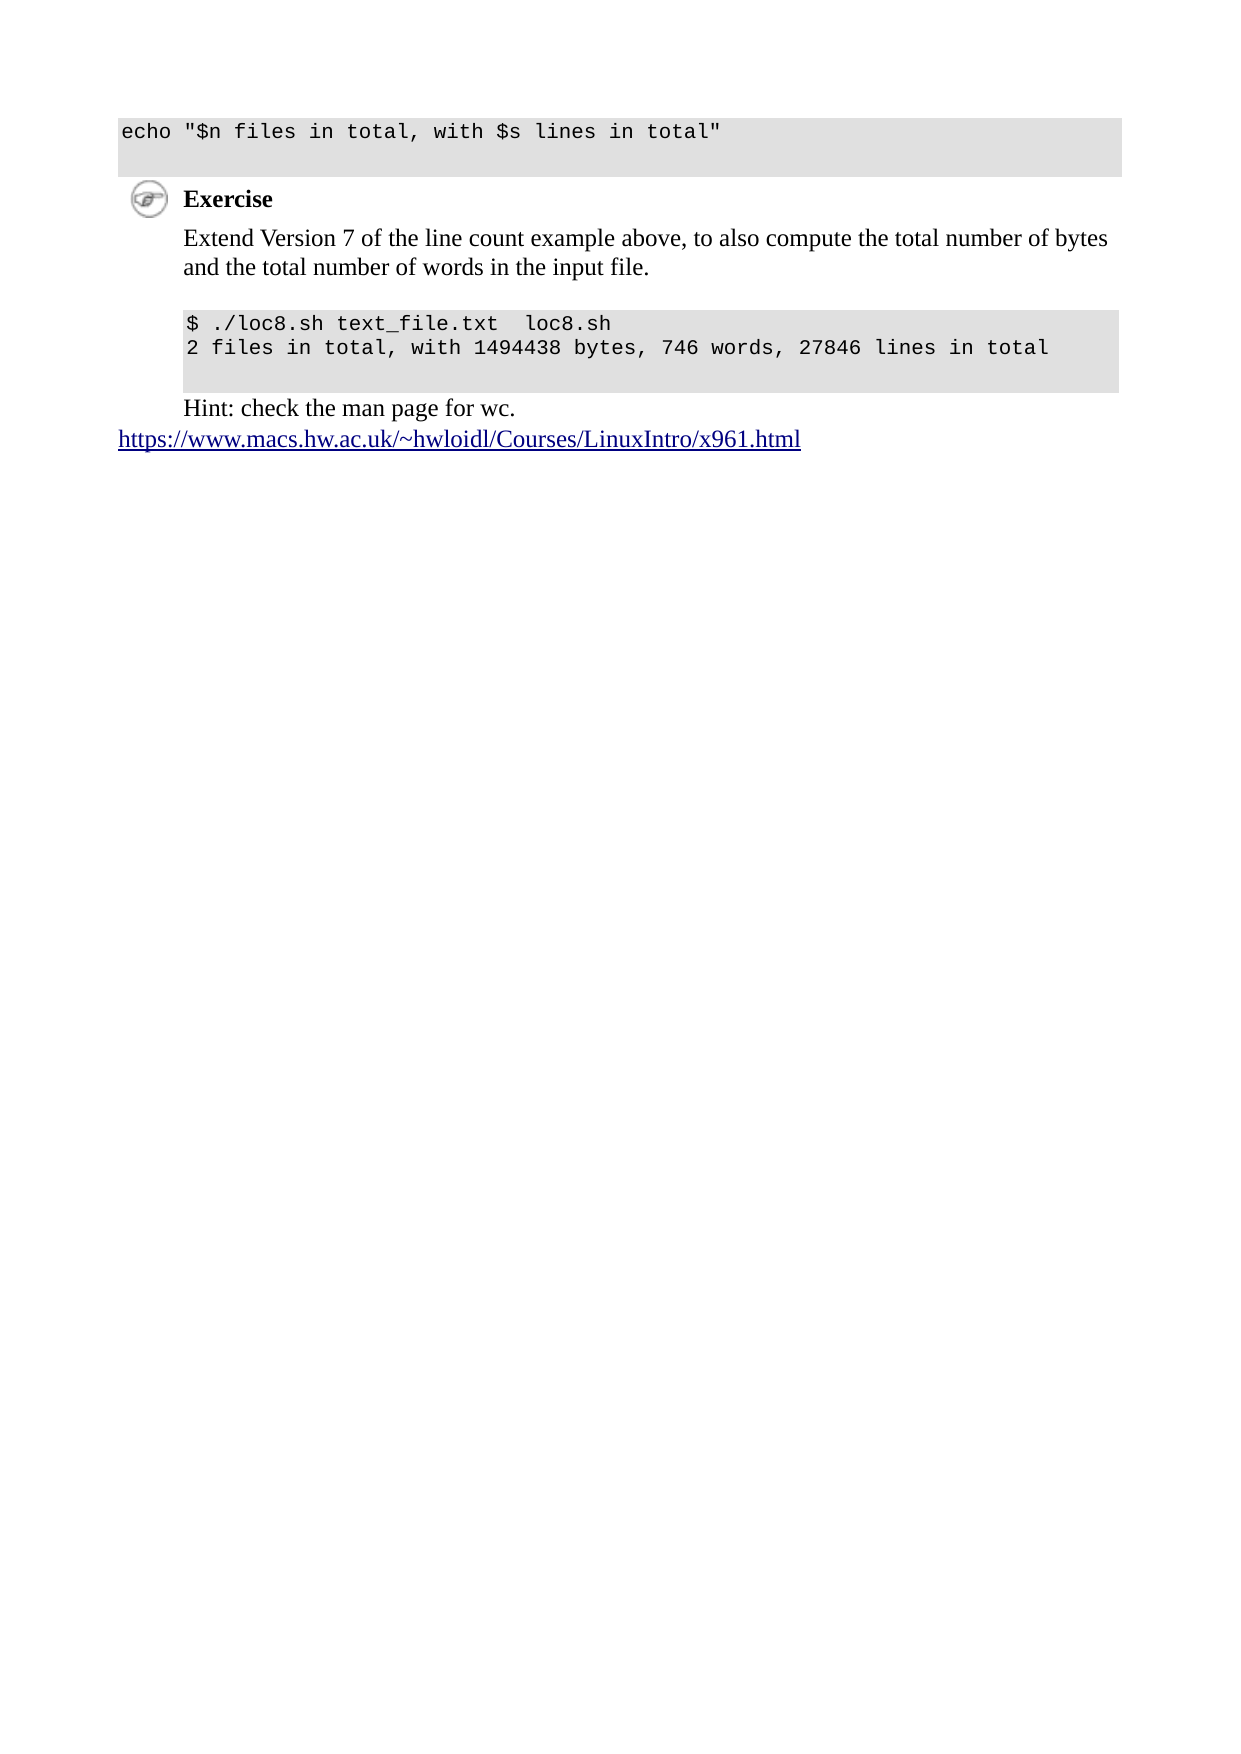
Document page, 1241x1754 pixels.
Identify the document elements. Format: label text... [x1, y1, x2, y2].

table_cell [118, 220, 180, 424]
picture [130, 180, 168, 218]
table_cell Extend Version 7 of the line count example above, to also compute the total number of bytes and the total number of words in the input file. Hint: check the man page for wc. [180, 220, 1122, 424]
table_header [118, 177, 180, 220]
table_header Exercise [180, 177, 1122, 220]
text https://www.macs.hw.ac.uk/~hwloidl/Courses/LinuxIntro/x961.html [118, 424, 1122, 453]
table_header echo "$n files in total, with $s lines in total" [118, 118, 1122, 177]
table_header $ ./loc8.sh text_file.txt loc8.sh 2 files in total, with 1494438 bytes, 746 words, 27846 lines in total [183, 310, 1119, 393]
